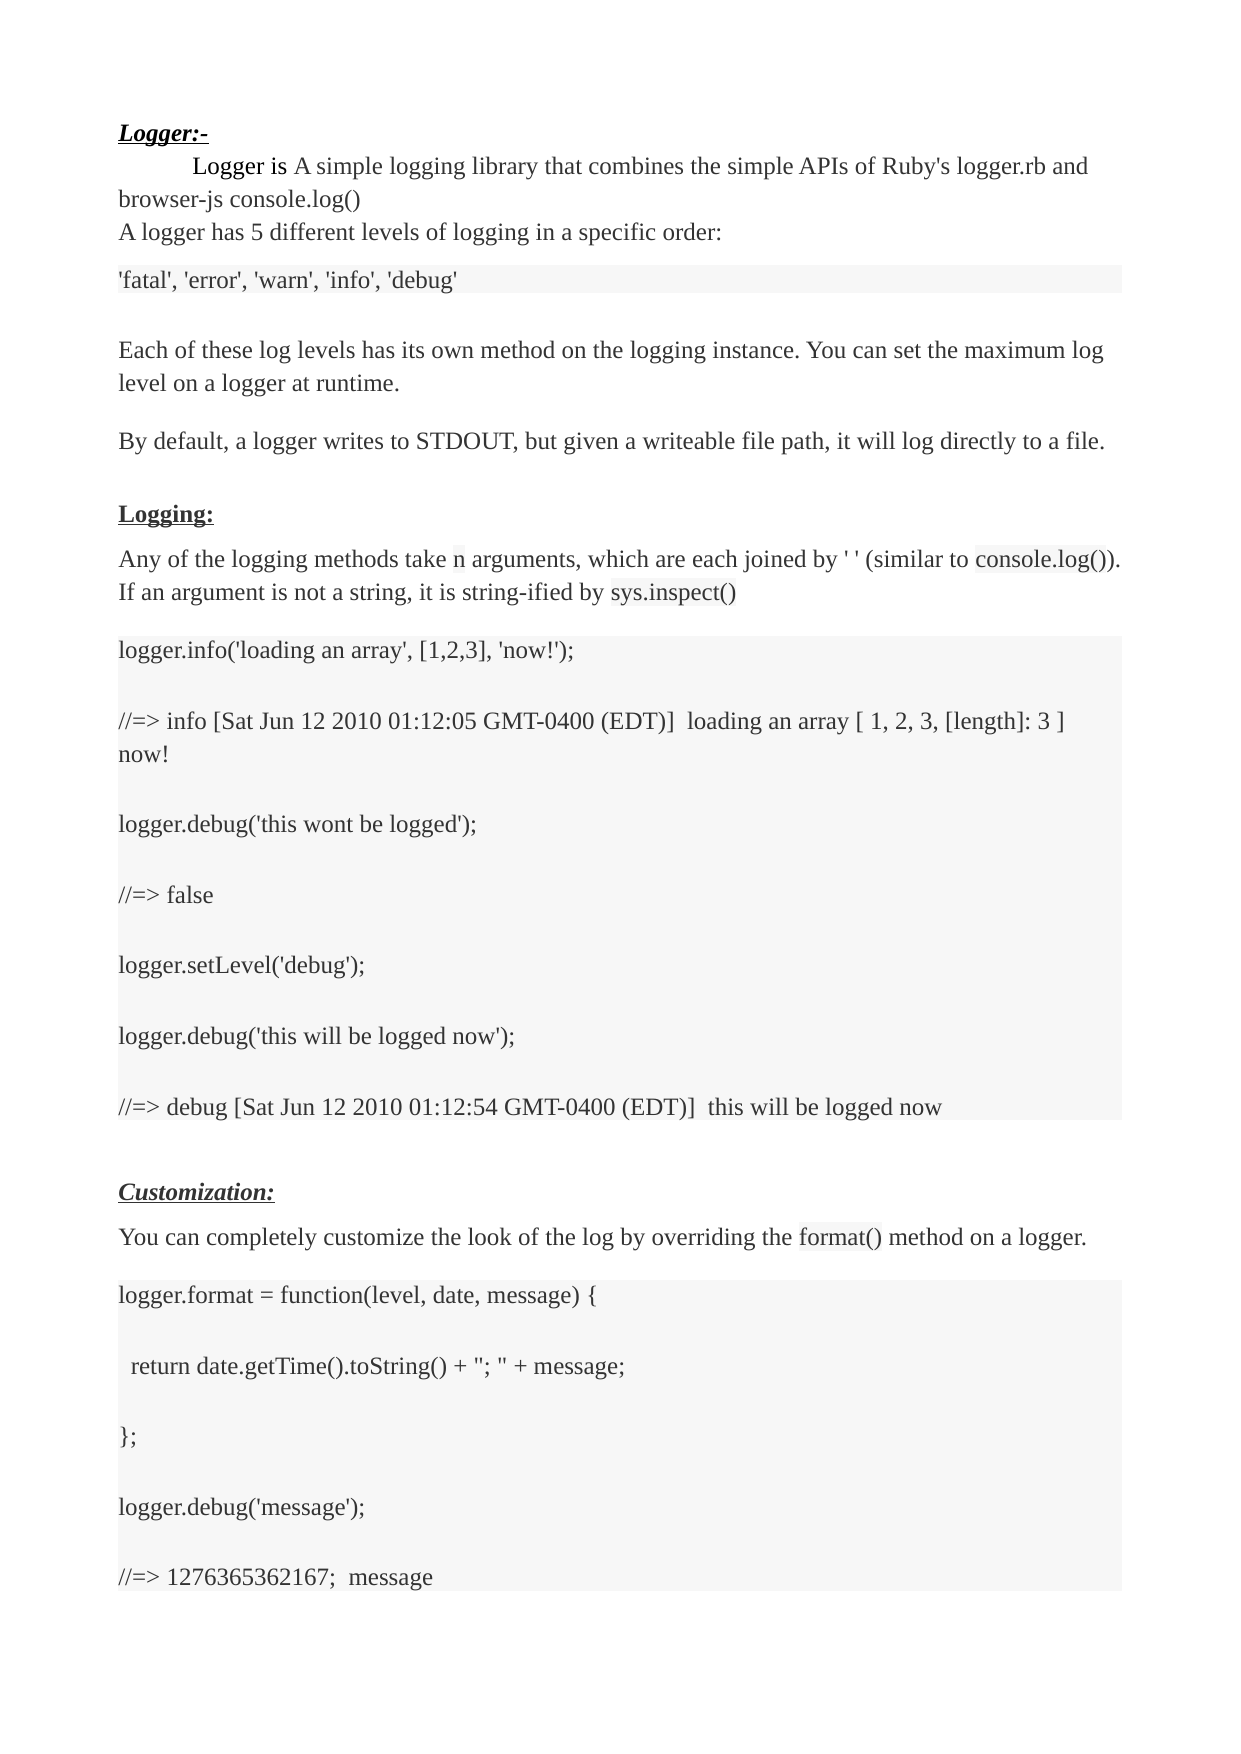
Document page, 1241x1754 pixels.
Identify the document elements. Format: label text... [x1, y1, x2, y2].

text logger.debug('this wont be logged'); [118, 809, 1122, 838]
text Each of these log levels has its own method on the logging instance. You can set the maximum log level on a logger at runtime. [118, 335, 1122, 397]
text logger.info('loading an array', [1,2,3], 'now!'); [118, 636, 1122, 664]
text Any of the logging methods take n arguments, which are each joined by ' ' (similar to console.log()). If an argument is not a string, it is string-ified by sys.inspect() [118, 544, 1122, 606]
subtitle Logging: [118, 499, 1122, 528]
text Logger is A simple logging library that combines the simple APIs of Ruby's logger.rb and browser-js console.log() [118, 151, 1122, 213]
text logger.setLevel('debug'); [118, 951, 1122, 979]
text By default, a logger writes to STDOUT, but given a writeable file path, it will log directly to a file. [118, 426, 1122, 455]
text 'fatal', 'error', 'warn', 'info', 'debug' [118, 265, 1122, 293]
text //=> info [Sat Jun 12 2010 01:12:05 GMT-0400 (EDT)] loading an array [ 1, 2, 3, [length]: 3 ] now! [118, 706, 1122, 768]
text logger.debug('message'); [118, 1492, 1122, 1521]
subtitle Customization: [118, 1177, 1122, 1206]
text //=> false [118, 880, 1122, 909]
text return date.getTime().toString() + "; " + message; [118, 1351, 1122, 1379]
text //=> 1276365362167; message [118, 1562, 1122, 1591]
text Logger:- [118, 118, 1122, 147]
text You can completely customize the look of the log by overriding the format() method on a logger. [118, 1222, 1122, 1251]
text logger.debug('this will be logged now'); [118, 1021, 1122, 1050]
text logger.format = function(level, date, message) { [118, 1280, 1122, 1309]
text //=> debug [Sat Jun 12 2010 01:12:54 GMT-0400 (EDT)] this will be logged now [118, 1092, 1122, 1120]
text }; [118, 1421, 1122, 1450]
text A logger has 5 different levels of logging in a specific order: [118, 217, 1122, 246]
